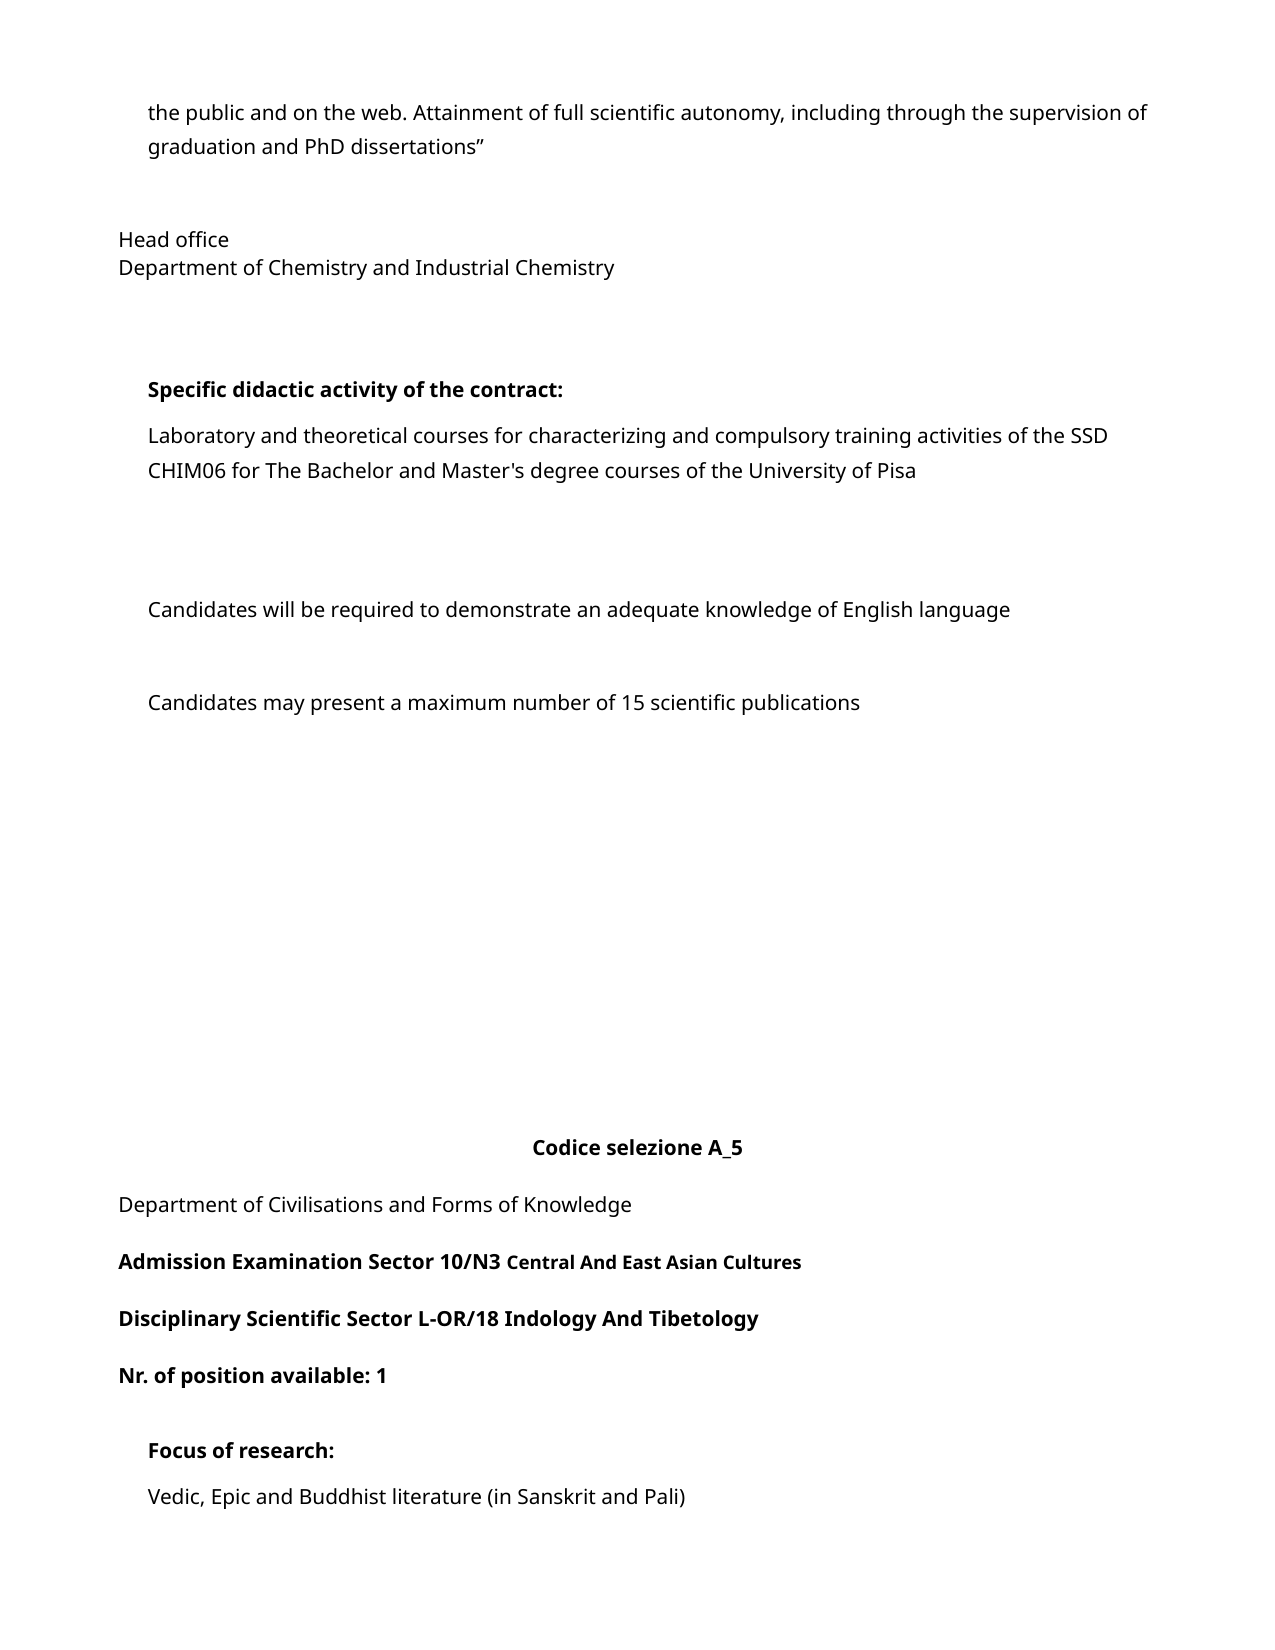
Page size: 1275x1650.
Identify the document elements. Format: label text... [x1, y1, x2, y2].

text Head office [118, 225, 1157, 253]
text Department of Civilisations and Forms of Knowledge [118, 1190, 1157, 1218]
text Nr. of position available: 1 [118, 1361, 1157, 1389]
text Disciplinary Scientific Sector L-OR/18 Indology And Tibetology [118, 1304, 1157, 1332]
text Laboratory and theoretical courses for characterizing and compulsory training activities of the SSD CHIM06 for The Bachelor and Master's degree courses of the University of Pisa [148, 422, 1157, 484]
text Focus of research: [148, 1436, 1157, 1464]
text Vedic, Epic and Buddhist literature (in Sanskrit and Pali) [148, 1482, 1157, 1511]
text Candidates may present a maximum number of 15 scientific publications [148, 688, 1157, 717]
text Department of Chemistry and Industrial Chemistry [118, 253, 1157, 282]
text Codice selezione A_5 [118, 1133, 1157, 1162]
text Admission Examination Sector 10/N3 Central And East Asian Cultures [118, 1247, 1157, 1275]
text the public and on the web. Attainment of full scientific autonomy, including through the supervision of graduation and PhD dissertations” [148, 98, 1157, 160]
text Candidates will be required to demonstrate an adequate knowledge of English language [148, 595, 1157, 624]
text Specific didactic activity of the contract: [148, 375, 1157, 403]
